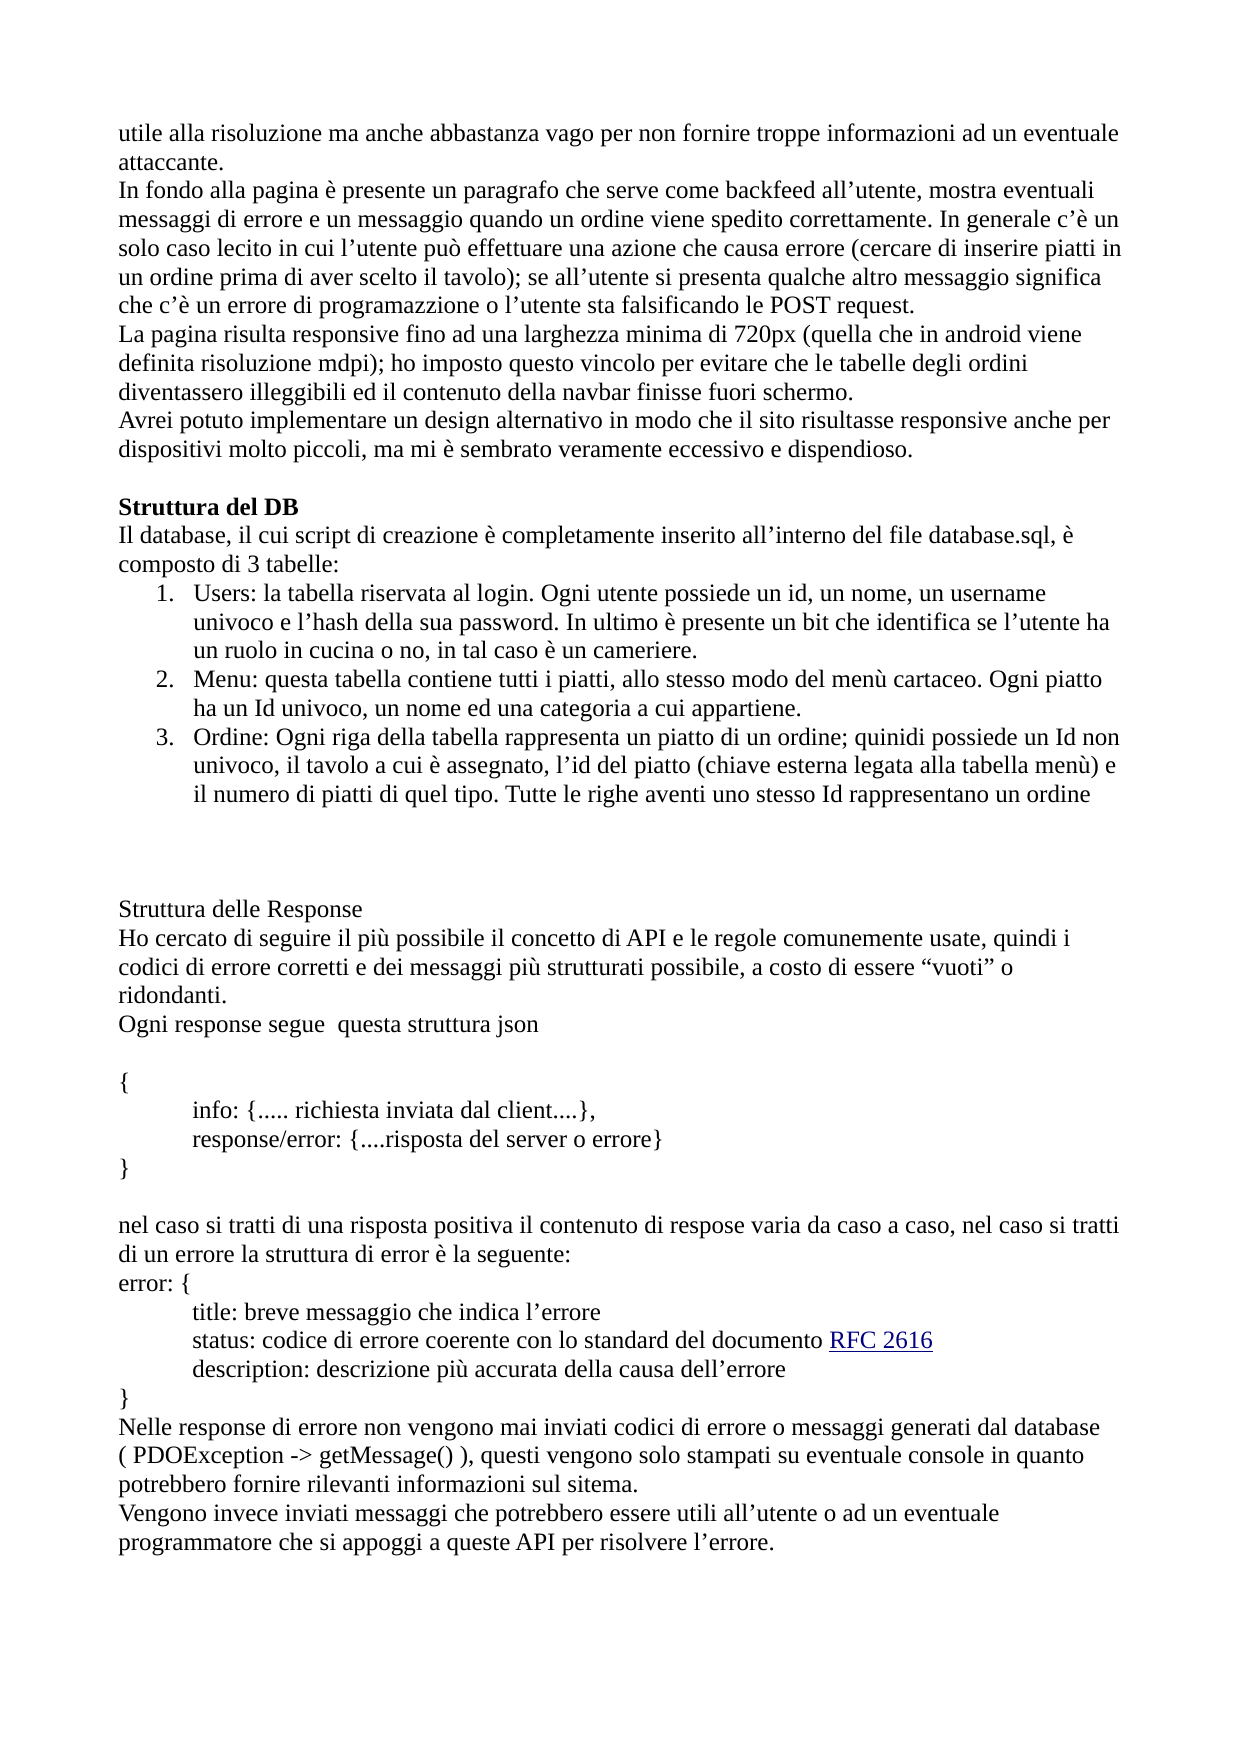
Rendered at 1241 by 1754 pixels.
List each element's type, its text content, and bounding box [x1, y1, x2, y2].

text response/error: {....risposta del server o errore} [118, 1124, 1122, 1153]
text In fondo alla pagina è presente un paragrafo che serve come backfeed all’utente, mostra eventuali messaggi di errore e un messaggio quando un ordine viene spedito correttamente. In generale c’è un solo caso lecito in cui l’utente può effettuare una azione che causa errore (cercare di inserire piatti in un ordine prima di aver scelto il tavolo); se all’utente si presenta qualche altro messaggio significa che c’è un errore di programazzione o l’utente sta falsificando le POST request. [118, 176, 1122, 319]
text Ho cercato di seguire il più possibile il concetto di API e le regole comunemente usate, quindi i codici di errore corretti e dei messaggi più strutturati possibile, a costo di essere “vuoti” o ridondanti. [118, 923, 1122, 1009]
text description: descrizione più accurata della causa dell’errore [118, 1354, 1122, 1383]
text status: codice di errore coerente con lo standard del documento RFC 2616 [118, 1326, 1122, 1354]
text error: { [118, 1268, 1122, 1297]
text } [118, 1153, 1122, 1182]
text utile alla risoluzione ma anche abbastanza vago per non fornire troppe informazioni ad un eventuale attaccante. [118, 118, 1122, 176]
list Menu: questa tabella contiene tutti i piatti, allo stesso modo del menù cartaceo. Ogni piatto ha un Id univoco, un nome ed una categoria a cui appartiene. [156, 664, 1122, 722]
text Vengono invece inviati messaggi che potrebbero essere utili all’utente o ad un eventuale programmatore che si appoggi a queste API per risolvere l’errore. [118, 1498, 1122, 1556]
text Nelle response di errore non vengono mai inviati codici di errore o messaggi generati dal database ( PDOException -> getMessage() ), questi vengono solo stampati su eventuale console in quanto potrebbero fornire rilevanti informazioni sul sitema. [118, 1412, 1122, 1498]
list Users: la tabella riservata al login. Ogni utente possiede un id, un nome, un username univoco e l’hash della sua password. In ultimo è presente un bit che identifica se l’utente ha un ruolo in cucina o no, in tal caso è un cameriere. [156, 578, 1122, 664]
text title: breve messaggio che indica l’errore [118, 1297, 1122, 1326]
text } [118, 1383, 1122, 1412]
list Ordine: Ogni riga della tabella rappresenta un piatto di un ordine; quinidi possiede un Id non univoco, il tavolo a cui è assegnato, l’id del piatto (chiave esterna legata alla tabella menù) e il numero di piatti di quel tipo. Tutte le righe aventi uno stesso Id rappresentano un ordine [156, 722, 1122, 808]
text Ogni response segue questa struttura json [118, 1009, 1122, 1038]
text nel caso si tratti di una risposta positiva il contenuto di respose varia da caso a caso, nel caso si tratti di un errore la struttura di error è la seguente: [118, 1211, 1122, 1268]
text Il database, il cui script di creazione è completamente inserito all’interno del file database.sql, è composto di 3 tabelle: [118, 521, 1122, 578]
text info: {..... richiesta inviata dal client....}, [118, 1096, 1122, 1124]
text { [118, 1067, 1122, 1096]
text La pagina risulta responsive fino ad una larghezza minima di 720px (quella che in android viene definita risoluzione mdpi); ho imposto questo vincolo per evitare che le tabelle degli ordini diventassero illeggibili ed il contenuto della navbar finisse fuori schermo. Avrei potuto implementare un design alternativo in modo che il sito risultasse responsive anche per dispositivi molto piccoli, ma mi è sembrato veramente eccessivo e dispendioso. [118, 319, 1122, 463]
text Struttura delle Response [118, 894, 1122, 923]
text Struttura del DB [118, 492, 1122, 521]
